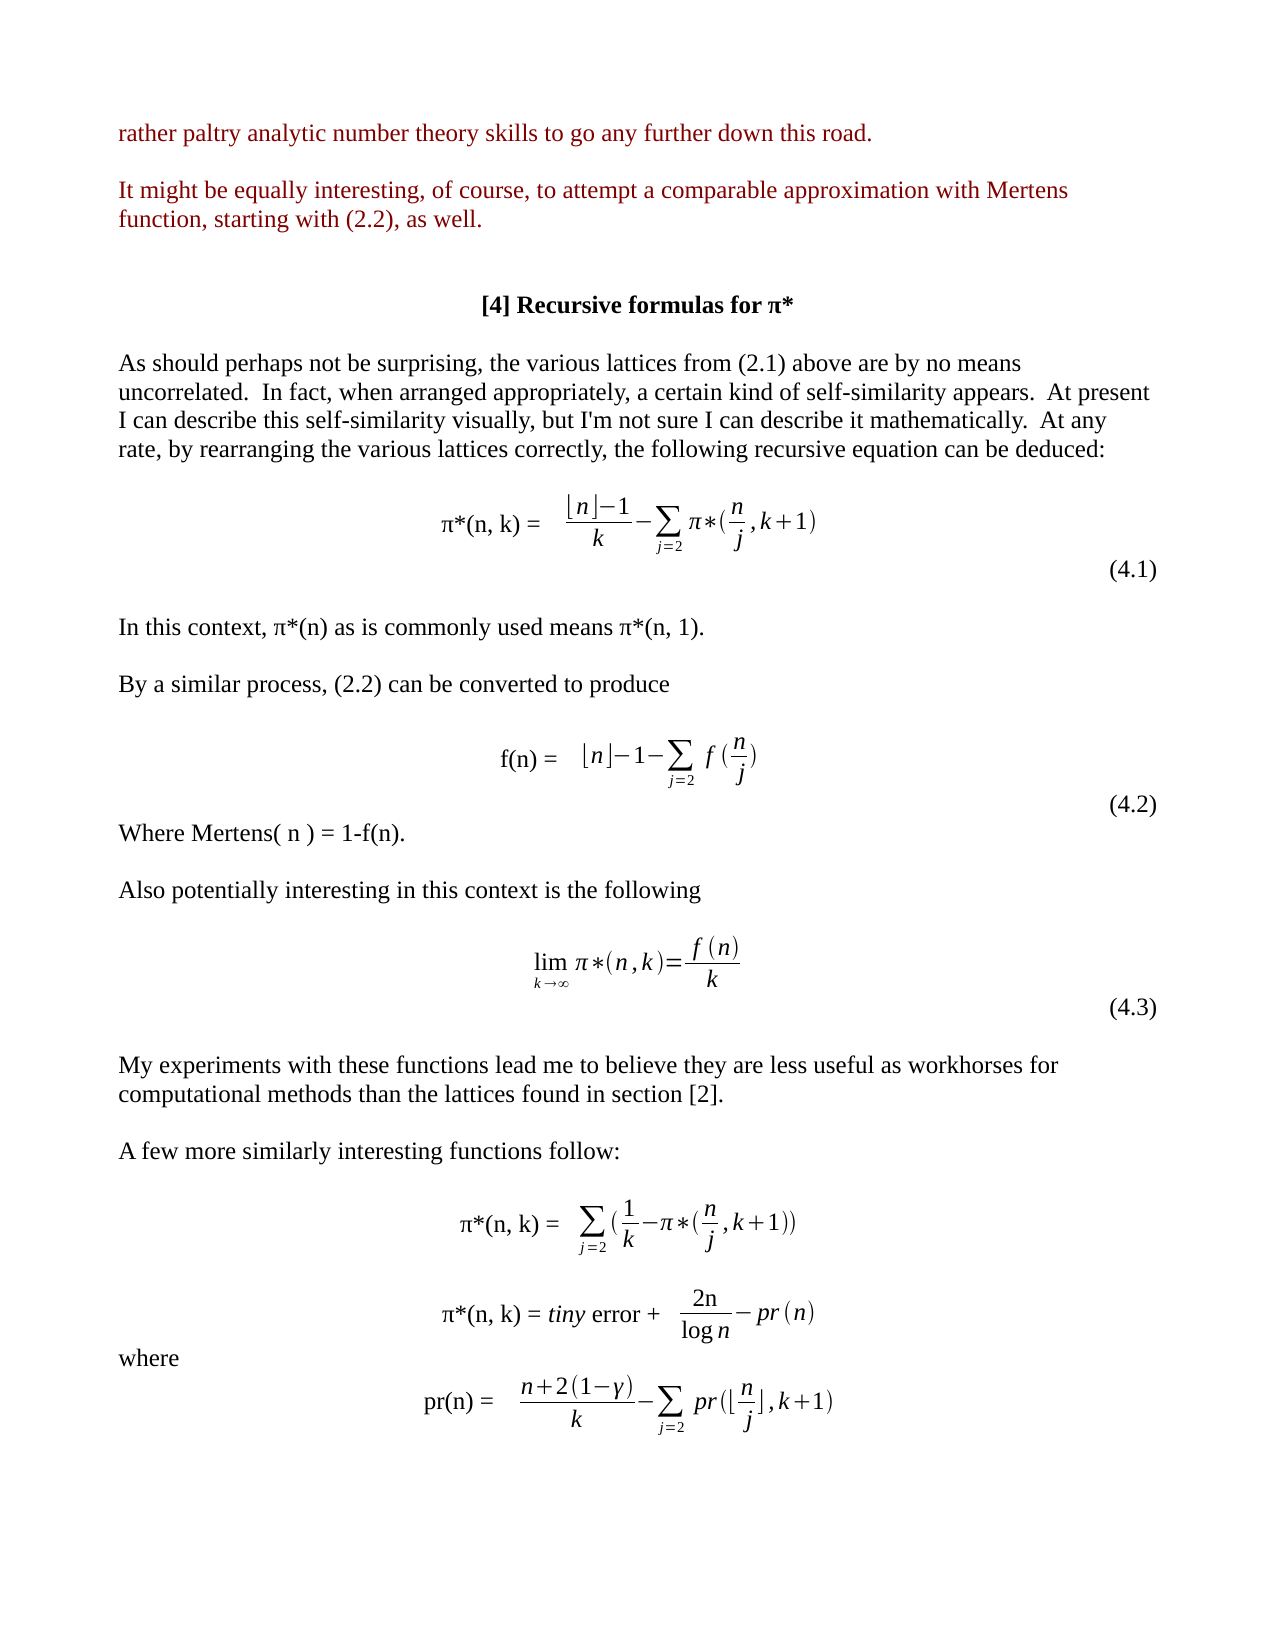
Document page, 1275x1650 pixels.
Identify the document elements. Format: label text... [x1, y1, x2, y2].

text In this context, π*(n) as is commonly used means π*(n, 1). [118, 612, 1157, 641]
text f(n) = [118, 727, 1157, 789]
text As should perhaps not be surprising, the various lattices from (2.1) above are by no means uncorrelated. In fact, when arranged appropriately, a certain kind of self-similarity appears. At present I can describe this self-similarity visually, but I'm not sure I can describe it mathematically. At any rate, by rearranging the various lattices correctly, the following recursive equation can be deduced: [118, 348, 1157, 463]
text (4.1) [118, 554, 1157, 583]
text [4] Recursive formulas for π* [118, 291, 1157, 319]
text π*(n, k) = tiny error + [118, 1284, 1157, 1343]
text π*(n, k) = [118, 492, 1157, 554]
text Where Mertens( n ) = 1-f(n). [118, 818, 1157, 846]
text By a similar process, (2.2) can be converted to produce [118, 669, 1157, 698]
text A few more similarly interesting functions follow: [118, 1136, 1157, 1165]
text Also potentially interesting in this context is the following [118, 875, 1157, 904]
text pr(n) = [118, 1372, 1157, 1435]
text It might be equally interesting, of course, to attempt a comparable approximation with Mertens function, starting with (2.2), as well. [118, 176, 1157, 233]
text (4.3) [118, 992, 1157, 1021]
text π*(n, k) = [118, 1194, 1157, 1256]
text where [118, 1343, 1157, 1372]
text My experiments with these functions lead me to believe they are less useful as workhorses for computational methods than the lattices found in section [2]. [118, 1050, 1157, 1107]
text rather paltry analytic number theory skills to go any further down this road. [118, 118, 1157, 147]
text (4.2) [118, 789, 1157, 818]
